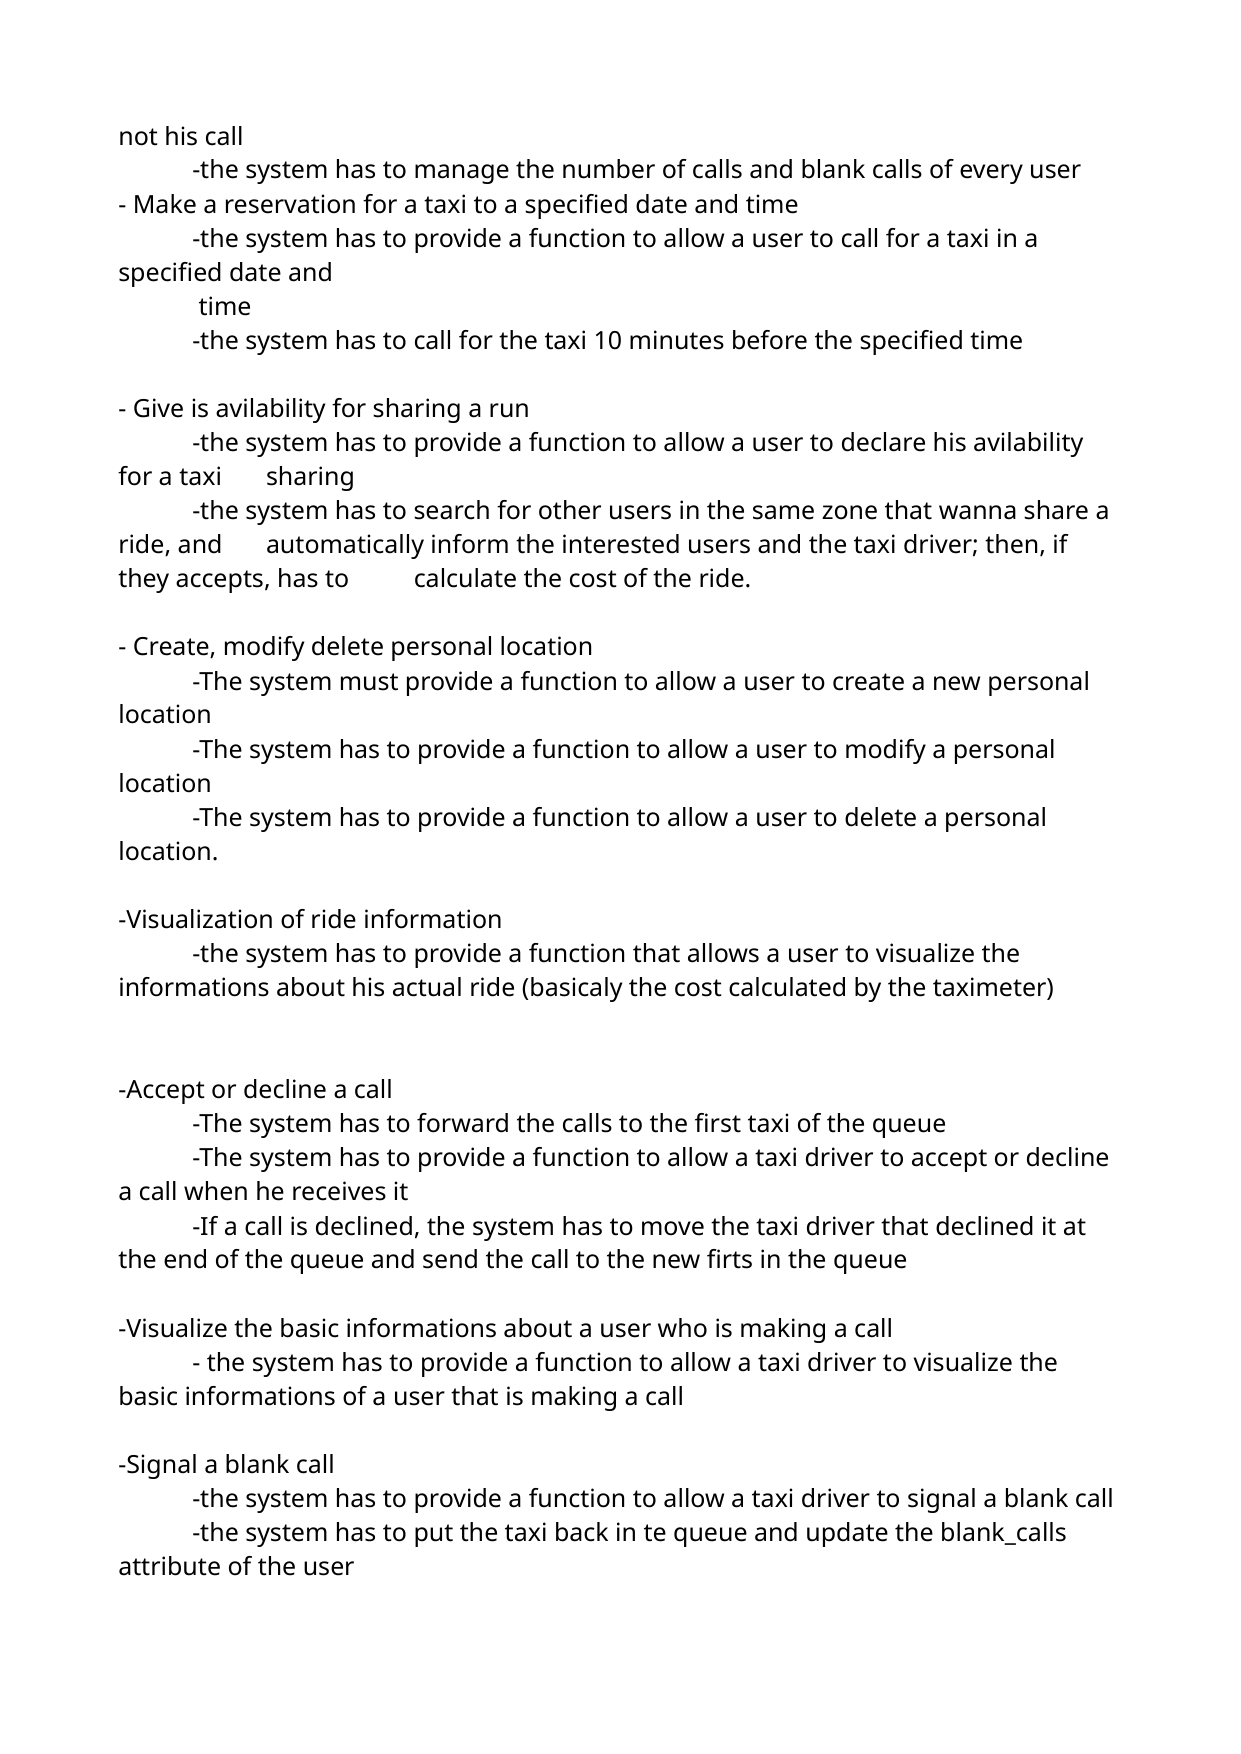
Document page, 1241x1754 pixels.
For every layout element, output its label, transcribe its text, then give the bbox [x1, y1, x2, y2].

text -The system has to provide a function to allow a user to modify a personal location [118, 731, 1122, 799]
text -the system has to provide a function to allow a taxi driver to signal a blank call [118, 1481, 1122, 1515]
text -the system has to manage the number of calls and blank calls of every user [118, 152, 1122, 186]
text -the system has to provide a function to allow a user to declare his avilability for a taxi sharing [118, 425, 1122, 493]
text -the system has to provide a function to allow a user to call for a taxi in a specified date and [118, 220, 1122, 288]
text -the system has to put the taxi back in te queue and update the blank_calls attribute of the user [118, 1515, 1122, 1583]
text -the system has to search for other users in the same zone that wanna share a ride, and automatically inform the interested users and the taxi driver; then, if they accepts, has to calculate the cost of the ride. [118, 493, 1122, 595]
text time [118, 288, 1122, 322]
text - Create, modify delete personal location [118, 629, 1122, 663]
text -Visualize the basic informations about a user who is making a call [118, 1310, 1122, 1344]
text -Signal a blank call [118, 1447, 1122, 1481]
text -Accept or decline a call [118, 1072, 1122, 1106]
text -the system has to provide a function that allows a user to visualize the informations about his actual ride (basicaly the cost calculated by the taximeter) [118, 936, 1122, 1004]
text -The system has to provide a function to allow a user to delete a personal location. [118, 799, 1122, 867]
text -The system has to provide a function to allow a taxi driver to accept or decline a call when he receives it [118, 1140, 1122, 1208]
text -The system has to forward the calls to the first taxi of the queue [118, 1106, 1122, 1140]
text -If a call is declined, the system has to move the taxi driver that declined it at the end of the queue and send the call to the new firts in the queue [118, 1208, 1122, 1276]
text - Make a reservation for a taxi to a specified date and time [118, 186, 1122, 220]
text not his call [118, 118, 1122, 152]
text -the system has to call for the taxi 10 minutes before the specified time [118, 322, 1122, 357]
text - Give is avilability for sharing a run [118, 391, 1122, 425]
text - the system has to provide a function to allow a taxi driver to visualize the basic informations of a user that is making a call [118, 1344, 1122, 1412]
text -The system must provide a function to allow a user to create a new personal location [118, 663, 1122, 731]
text -Visualization of ride information [118, 902, 1122, 936]
